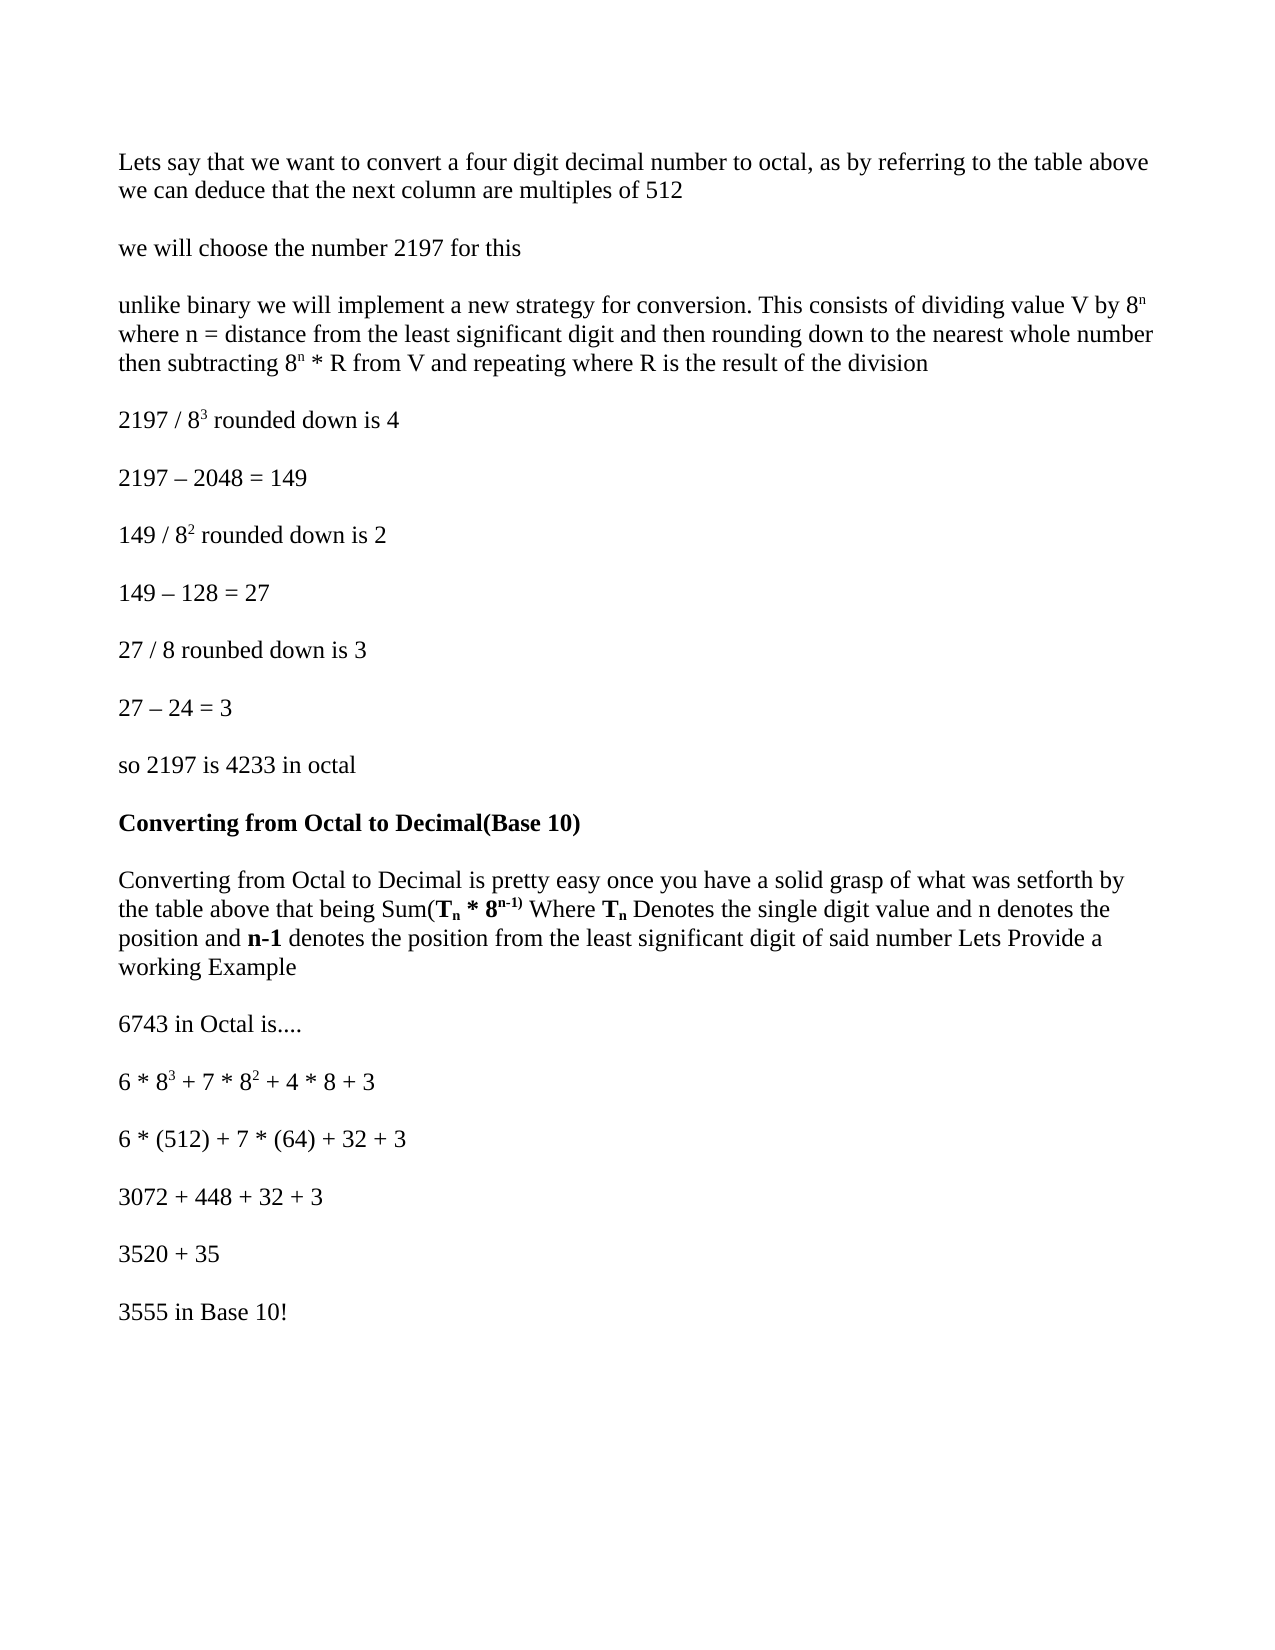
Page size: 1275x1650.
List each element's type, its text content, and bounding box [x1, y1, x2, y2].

text then subtracting 8n * R from V and repeating where R is the result of the division [118, 348, 1157, 377]
text 3555 in Base 10! [118, 1297, 1157, 1326]
text so 2197 is 4233 in octal [118, 751, 1157, 779]
text unlike binary we will implement a new strategy for conversion. This consists of dividing value V by 8n where n = distance from the least significant digit and then rounding down to the nearest whole number [118, 291, 1157, 348]
text 149 – 128 = 27 [118, 578, 1157, 607]
text 6 * 83 + 7 * 82 + 4 * 8 + 3 [118, 1067, 1157, 1096]
text 3520 + 35 [118, 1239, 1157, 1268]
text 3072 + 448 + 32 + 3 [118, 1182, 1157, 1211]
text Converting from Octal to Decimal(Base 10) [118, 808, 1157, 837]
text 2197 – 2048 = 149 [118, 463, 1157, 492]
text Lets say that we want to convert a four digit decimal number to octal, as by referring to the table above we can deduce that the next column are multiples of 512 [118, 147, 1157, 204]
text 6 * (512) + 7 * (64) + 32 + 3 [118, 1124, 1157, 1153]
text we will choose the number 2197 for this [118, 233, 1157, 262]
text 6743 in Octal is.... [118, 1009, 1157, 1038]
text 149 / 82 rounded down is 2 [118, 521, 1157, 549]
text 27 – 24 = 3 [118, 693, 1157, 722]
text 2197 / 83 rounded down is 4 [118, 406, 1157, 434]
text 27 / 8 rounbed down is 3 [118, 636, 1157, 664]
text Converting from Octal to Decimal is pretty easy once you have a solid grasp of what was setforth by the table above that being Sum(Tn * 8n-1) Where Tn Denotes the single digit value and n denotes the position and n-1 denotes the position from the least significant digit of said number Lets Provide a working Example [118, 866, 1157, 981]
